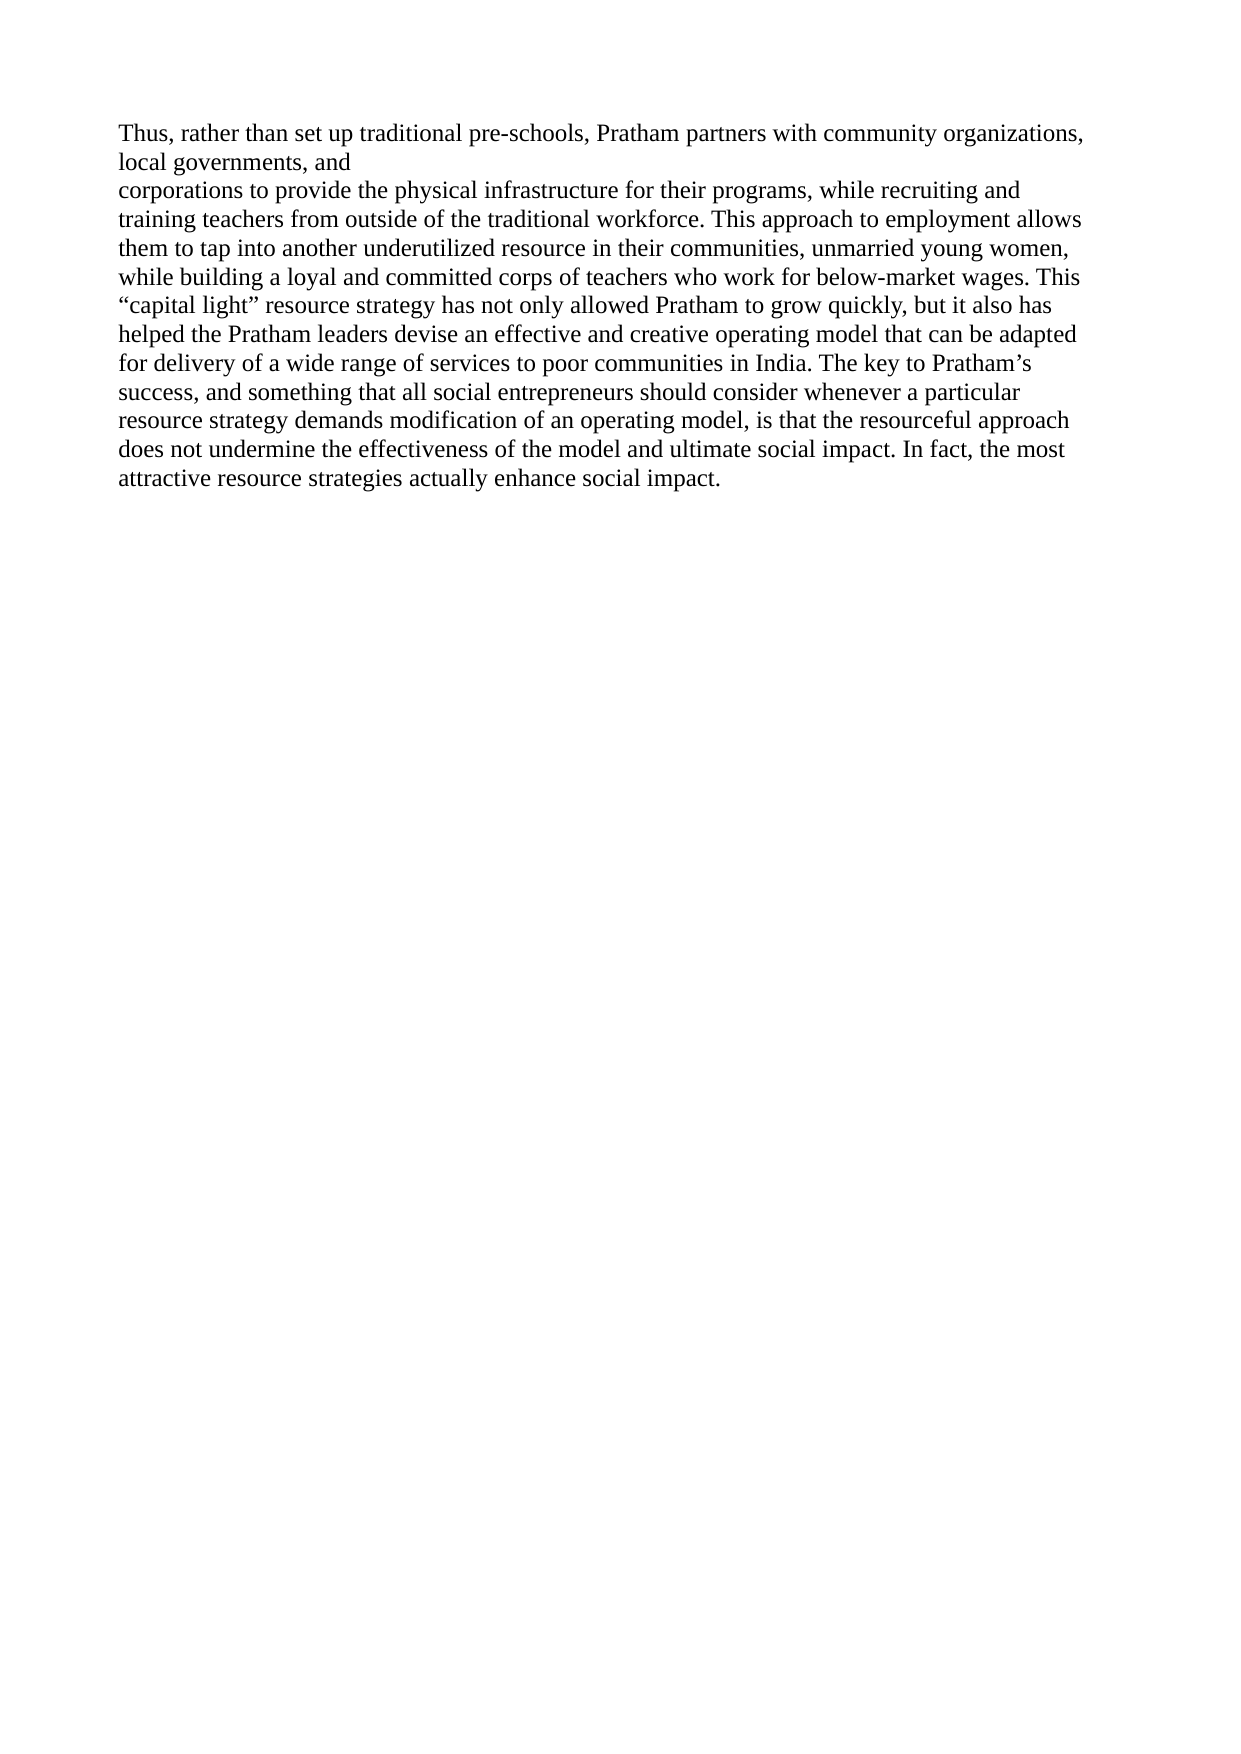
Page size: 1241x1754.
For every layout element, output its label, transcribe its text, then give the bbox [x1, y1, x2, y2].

text “capital light” resource strategy has not only allowed Pratham to grow quickly, but it also has [118, 291, 1122, 319]
text them to tap into another underutilized resource in their communities, unmarried young women, [118, 233, 1122, 262]
text training teachers from outside of the traditional workforce. This approach to employment allows [118, 204, 1122, 233]
text Thus, rather than set up traditional pre-schools, Pratham partners with community organizations, local governments, and [118, 118, 1122, 176]
text attractive resource strategies actually enhance social impact. [118, 463, 1122, 492]
text does not undermine the effectiveness of the model and ultimate social impact. In fact, the most [118, 434, 1122, 463]
text while building a loyal and committed corps of teachers who work for below-market wages. This [118, 262, 1122, 291]
text corporations to provide the physical infrastructure for their programs, while recruiting and [118, 176, 1122, 204]
text success, and something that all social entrepreneurs should consider whenever a particular [118, 377, 1122, 406]
text for delivery of a wide range of services to poor communities in India. The key to Pratham’s [118, 348, 1122, 377]
text helped the Pratham leaders devise an effective and creative operating model that can be adapted [118, 319, 1122, 348]
text resource strategy demands modification of an operating model, is that the resourceful approach [118, 406, 1122, 434]
